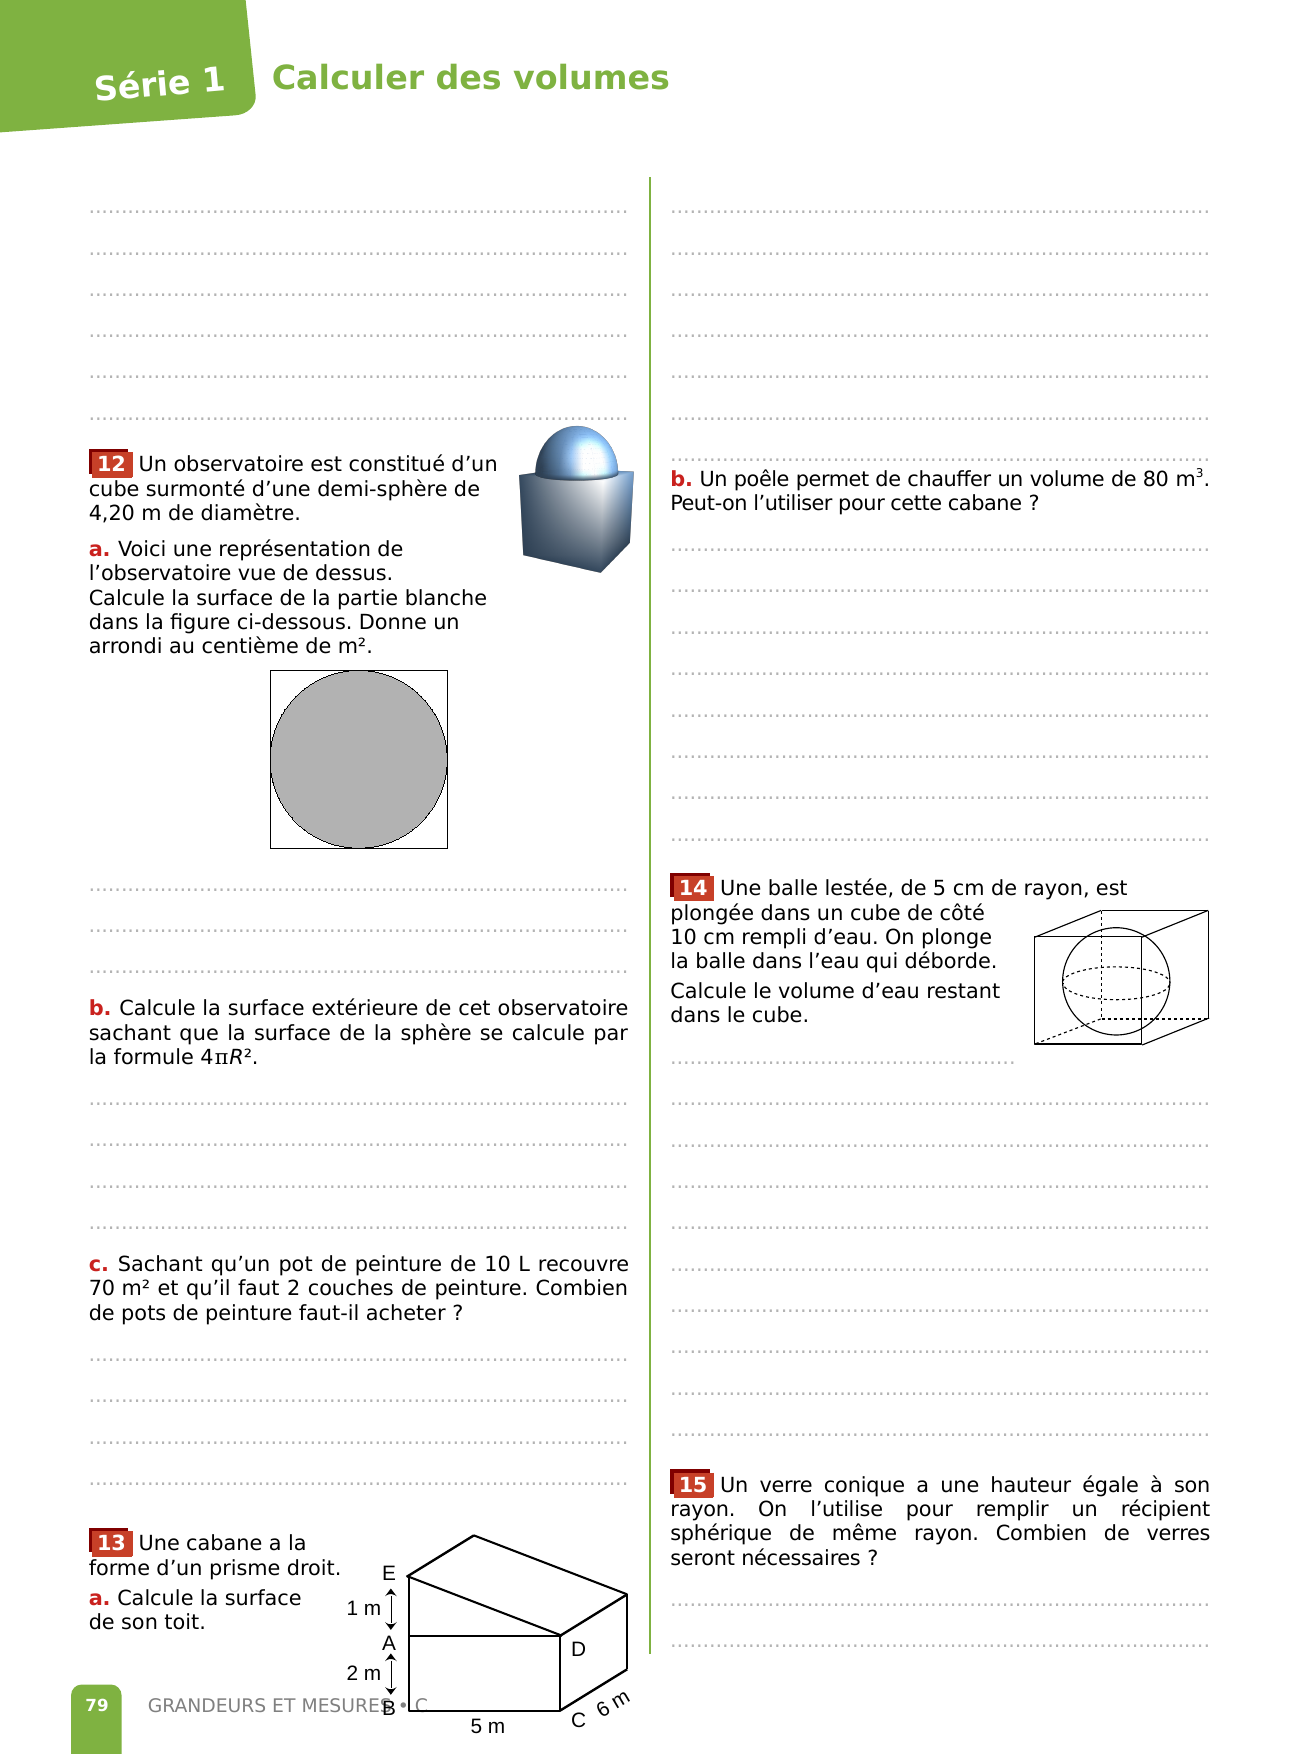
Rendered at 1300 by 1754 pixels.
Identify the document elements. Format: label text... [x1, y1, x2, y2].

list [1064, 979, 1141, 1028]
list [1142, 979, 1169, 1027]
list [567, 1598, 626, 1634]
list Calcule le volume d’eau restant dans le cube. [670, 979, 1034, 1028]
list a. Voici une représentation de l’observatoire vue de dessus. [88, 537, 523, 586]
list [1189, 979, 1211, 1028]
list a. Calcule la surface de son toit. [88, 1586, 408, 1634]
list [1035, 979, 1082, 1028]
list Une cabane a la [128, 1528, 629, 1556]
list [611, 1586, 629, 1634]
list Un verre conique a une hauteur égale à son rayon. On l’utilise pour remplir un récipient sphérique de même rayon. Combien de verres seront nécessaires ? [670, 1469, 1211, 1570]
list b. Un poêle permet de chauffer un volume de 80 m3. Peut-on l’utiliser pour cette cabane ? [670, 467, 1210, 515]
list c. Sachant qu’un pot de peinture de 10 L recouvre 70 m² et qu’il faut 2 couches de peinture. Combien de pots de peinture faut-il acheter ? [88, 1252, 629, 1325]
list Calcule la surface de la partie blanche dans la figure ci-dessous. Donne un arrondi au centième de m². [88, 586, 523, 659]
list [533, 1556, 629, 1580]
list Un observatoire est constitué d’un cube surmonté d’une demi-sphère de 4,20 m de diamètre. [88, 449, 523, 526]
list b. Calcule la surface extérieure de cet observatoire sachant que la surface de la sphère se calcule par la formule 4πR². [88, 996, 629, 1069]
list Une balle lestée, de 5 cm de rayon, est plongée dans un cube de côté 10 cm rempli d’eau. On plonge la balle dans l’eau qui déborde. [670, 873, 1211, 973]
list [410, 1586, 552, 1634]
list [1146, 979, 1208, 1028]
list [412, 1556, 584, 1580]
list [439, 1586, 623, 1633]
list forme d’un prisme droit. [88, 1556, 436, 1580]
